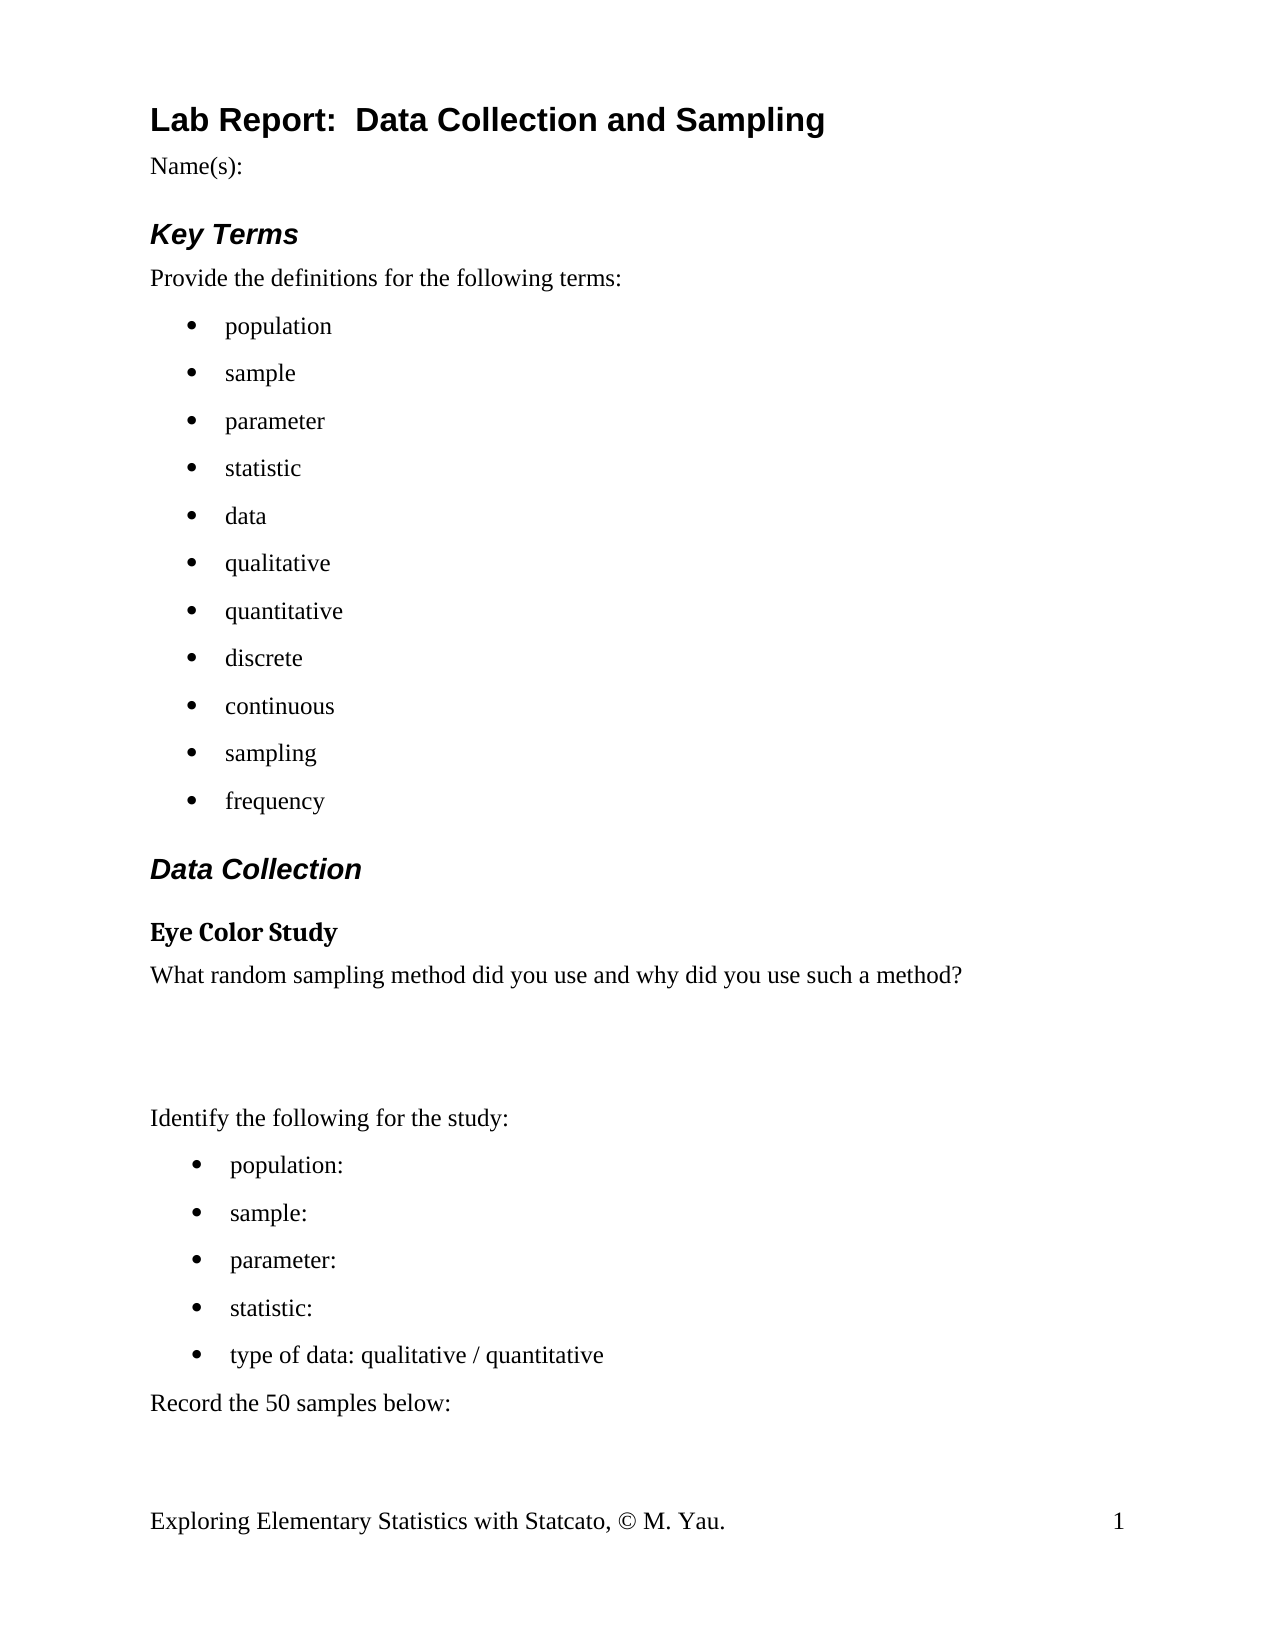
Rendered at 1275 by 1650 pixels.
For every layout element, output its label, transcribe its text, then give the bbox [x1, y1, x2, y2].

subtitle Data Collection [150, 852, 1125, 886]
text Provide the definitions for the following terms: [150, 263, 1125, 292]
list sampling [187, 738, 1125, 767]
text Record the 50 samples below: [150, 1388, 1125, 1417]
list sample [187, 358, 1125, 387]
subtitle Lab Report: Data Collection and Sampling [150, 100, 1125, 138]
list statistic: [192, 1293, 1125, 1322]
text What random sampling method did you use and why did you use such a method? [150, 960, 1125, 989]
list continuous [187, 691, 1125, 719]
list parameter [187, 406, 1125, 434]
list sample: [192, 1198, 1125, 1227]
list parameter: [192, 1245, 1125, 1274]
list population: [192, 1150, 1125, 1179]
list qualitative [187, 548, 1125, 577]
text Name(s): [150, 151, 1125, 180]
subtitle Eye Color Study [150, 917, 1125, 948]
list data [187, 501, 1125, 529]
subtitle Key Terms [150, 217, 1125, 251]
list statistic [187, 453, 1125, 482]
list population [187, 311, 1125, 339]
text Identify the following for the study: [150, 1103, 1125, 1132]
list discrete [187, 643, 1125, 672]
list type of data: qualitative / quantitative [192, 1340, 1125, 1369]
list quantitative [187, 596, 1125, 624]
list frequency [187, 786, 1125, 814]
